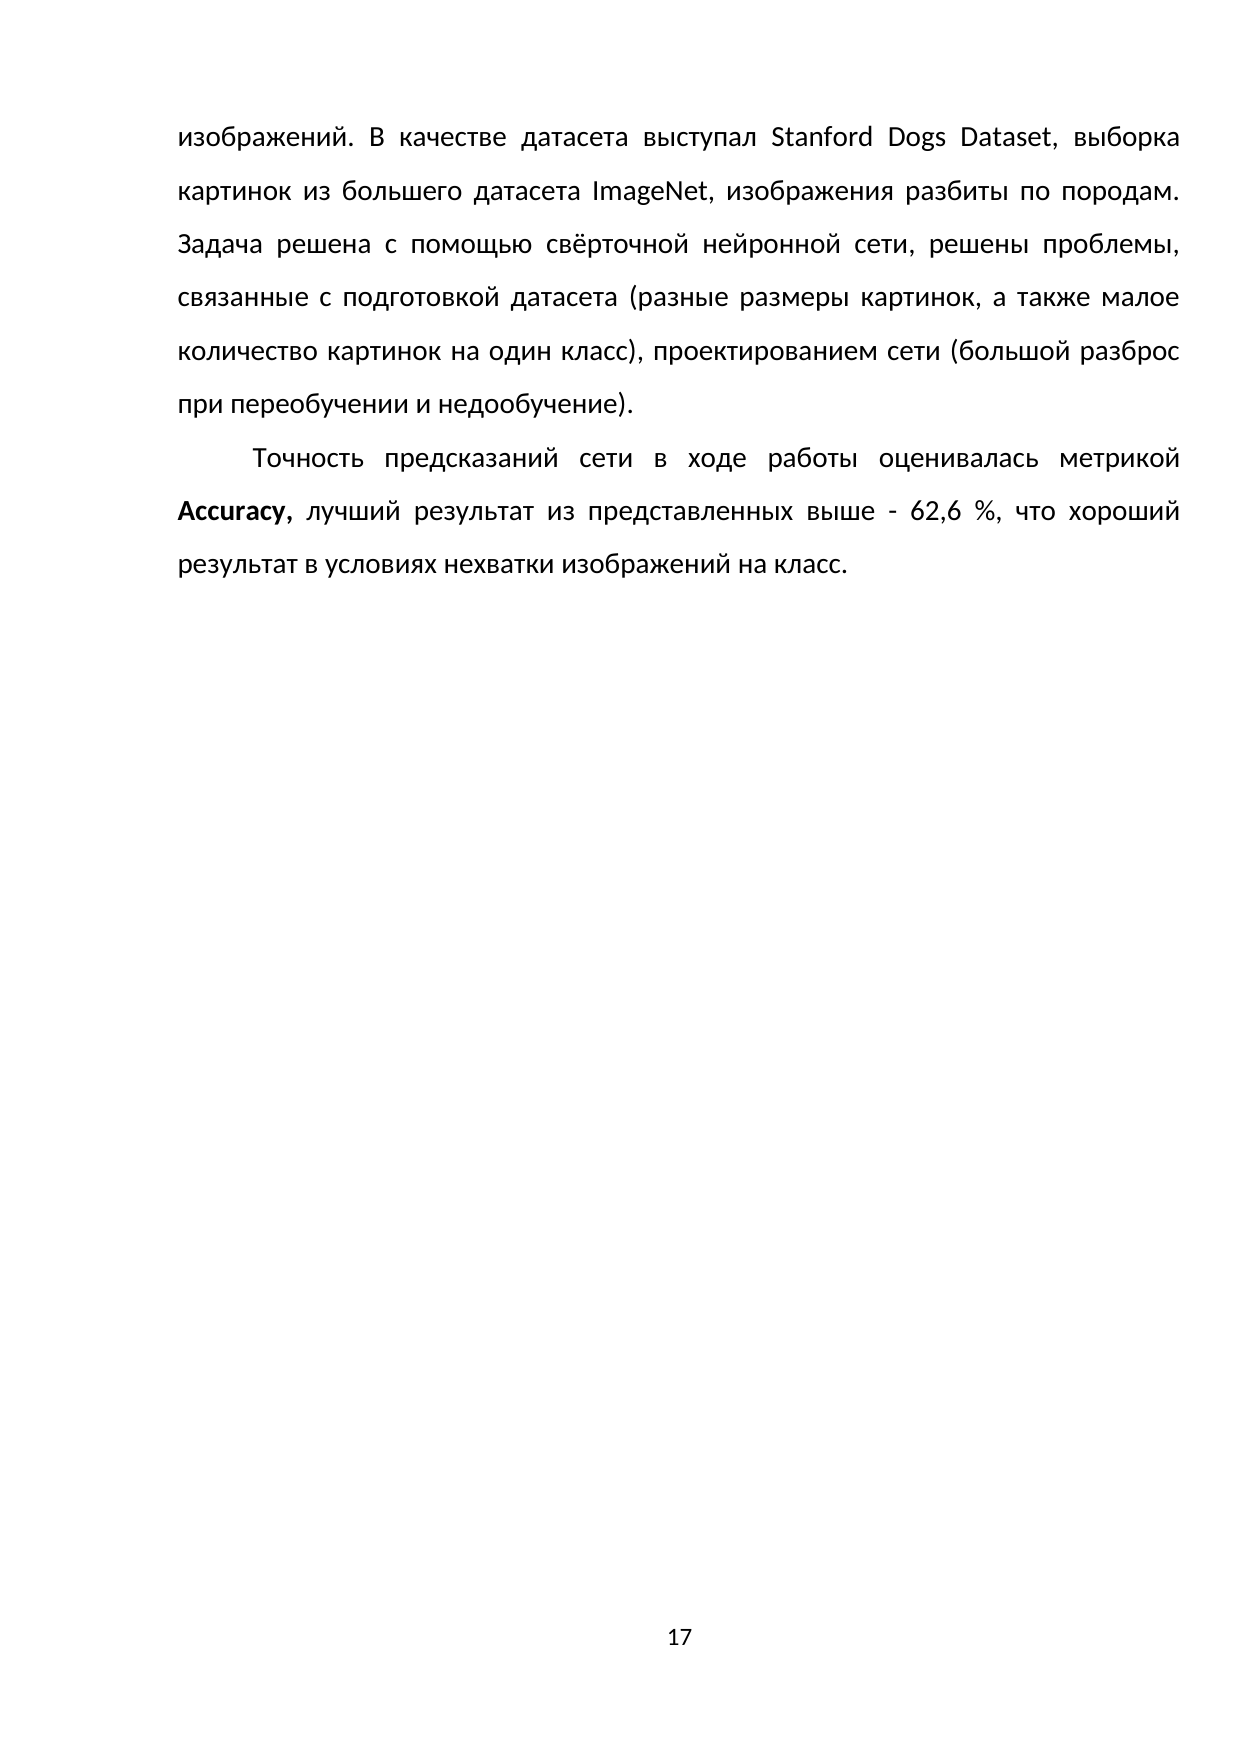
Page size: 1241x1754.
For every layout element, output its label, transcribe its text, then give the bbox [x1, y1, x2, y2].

text Точность предсказаний сети в ходе работы оценивалась метрикой Accuracy, лучший результат из представленных выше - 62,6 %, что хороший результат в условиях нехватки изображений на класс. [177, 439, 1181, 581]
text изображений. В качестве датасета выступал Stanford Dogs Dataset, выборка картинок из большего датасета ImageNet, изображения разбиты по породам. Задача решена с помощью свёрточной нейронной сети, решены проблемы, связанные с подготовкой датасета (разные размеры картинок, а также малое количество картинок на один класс), проектированием сети (большой разброс при переобучении и недообучение). [177, 118, 1181, 421]
